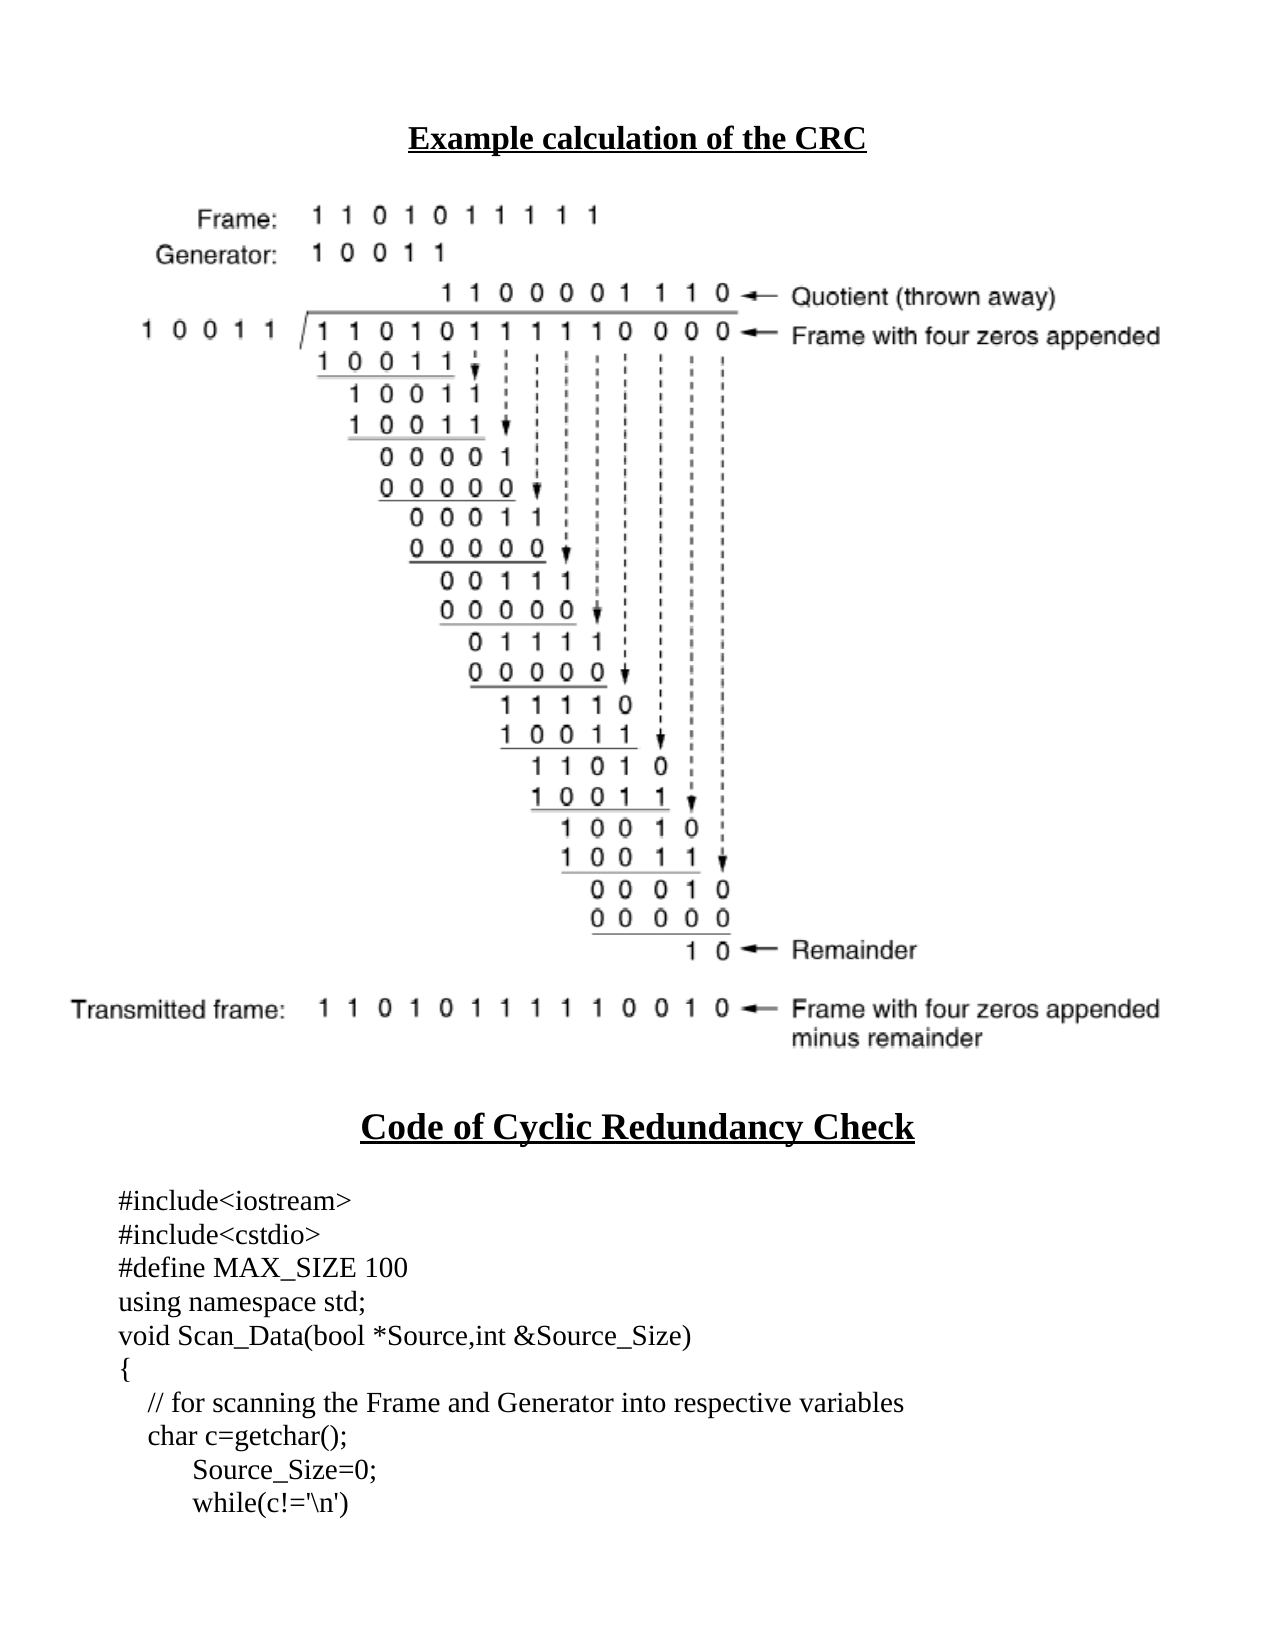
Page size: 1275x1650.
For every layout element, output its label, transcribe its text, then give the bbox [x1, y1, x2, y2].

text using namespace std; [118, 1284, 1157, 1318]
text // for scanning the Frame and Generator into respective variables [118, 1385, 1157, 1418]
text #include<cstdio> [118, 1217, 1157, 1251]
text #include<iostream> [118, 1183, 1157, 1217]
text #define MAX_SIZE 100 [118, 1251, 1157, 1284]
text void Scan_Data(bool *Source,int &Source_Size) [118, 1318, 1157, 1351]
text { [118, 1351, 1157, 1385]
text Source_Size=0; [118, 1452, 1157, 1485]
text while(c!='\n') [118, 1485, 1157, 1519]
text char c=getchar(); [118, 1418, 1157, 1452]
text Code of Cyclic Redundancy Check [118, 1104, 1157, 1147]
text Example calculation of the CRC [118, 118, 1157, 156]
